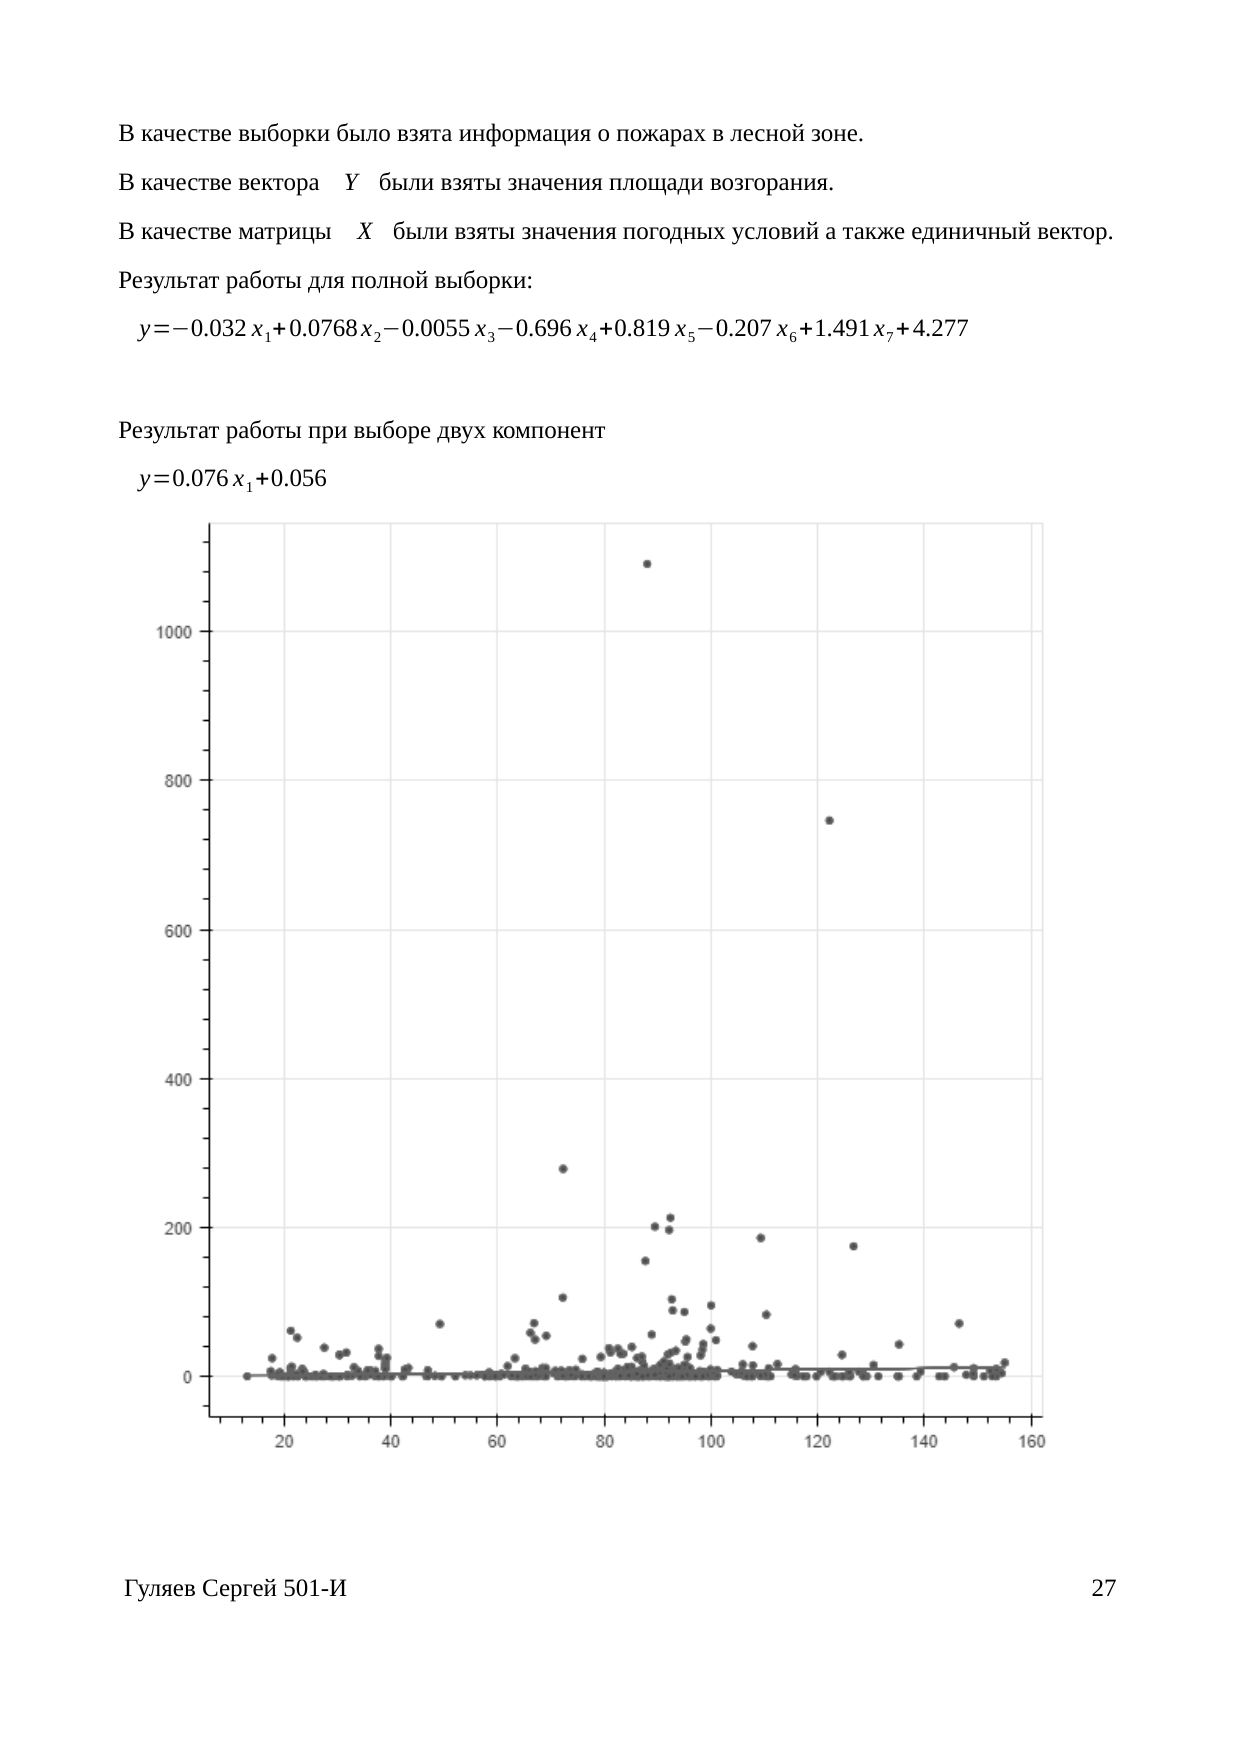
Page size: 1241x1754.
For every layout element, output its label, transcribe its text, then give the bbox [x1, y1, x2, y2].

text В качестве матрицы были взяты значения погодных условий а также единичный вектор. [118, 216, 1122, 245]
text Результат работы для полной выборки: [118, 265, 1122, 294]
text В качестве выборки было взята информация о пожарах в лесной зоне. [118, 118, 1122, 147]
text В качестве вектора были взяты значения площади возгорания. [118, 167, 1122, 196]
text Результат работы при выборе двух компонент [118, 415, 1122, 444]
picture [151, 515, 1089, 1454]
